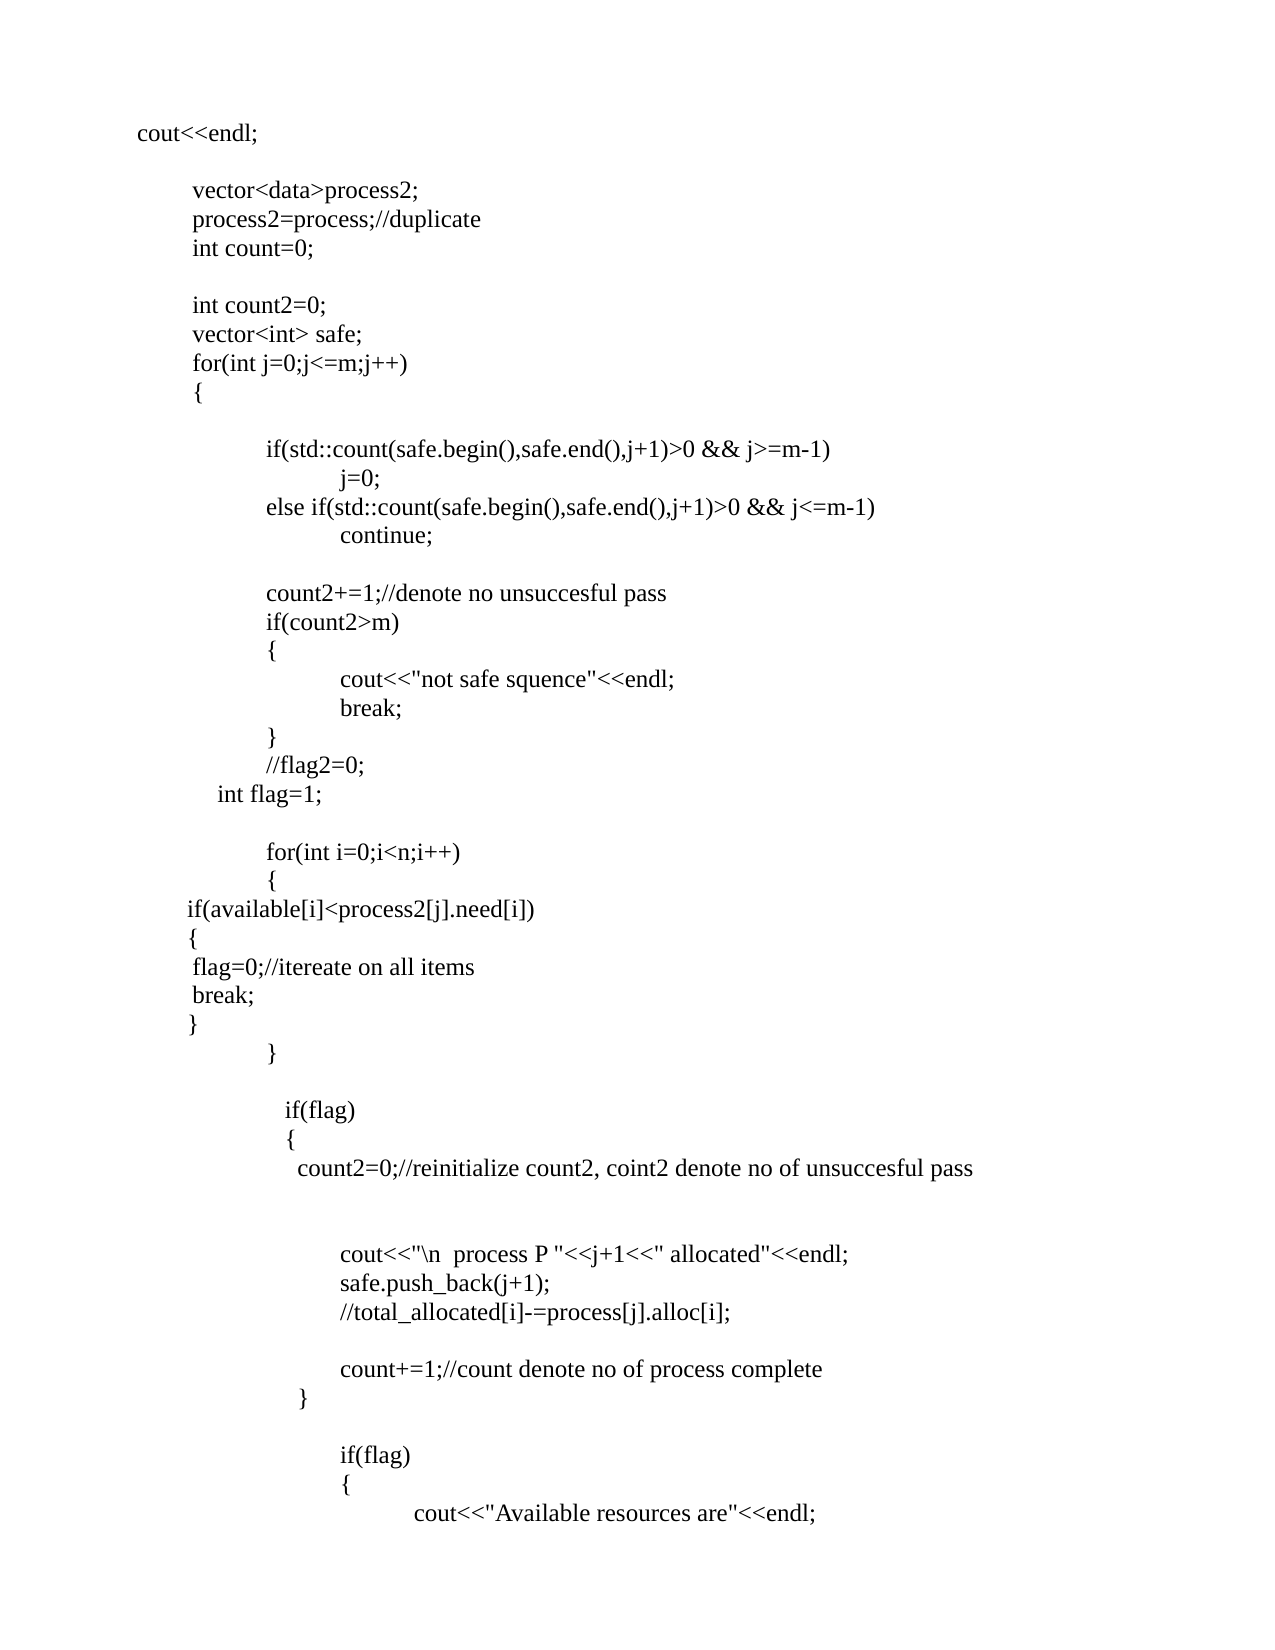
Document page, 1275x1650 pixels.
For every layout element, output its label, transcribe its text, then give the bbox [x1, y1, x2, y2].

text } [118, 1009, 1157, 1038]
text break; [118, 981, 1157, 1009]
text } [118, 722, 1157, 751]
text if(count2>m) [118, 607, 1157, 636]
text //flag2=0; [118, 751, 1157, 779]
text vector<int> safe; [118, 319, 1157, 348]
text } [118, 1038, 1157, 1067]
text { [118, 1124, 1157, 1153]
text { [118, 377, 1157, 406]
text cout<<endl; [118, 118, 1157, 147]
text process2=process;//duplicate [118, 204, 1157, 233]
text { [118, 636, 1157, 664]
text { [118, 866, 1157, 894]
text if(flag) [118, 1441, 1157, 1469]
text for(int j=0;j<=m;j++) [118, 348, 1157, 377]
text int count2=0; [118, 291, 1157, 319]
text if(flag) [118, 1096, 1157, 1124]
text else if(std::count(safe.begin(),safe.end(),j+1)>0 && j<=m-1) [118, 492, 1157, 521]
text cout<<"\n process P "<<j+1<<" allocated"<<endl; [118, 1239, 1157, 1268]
text break; [118, 693, 1157, 722]
text j=0; [118, 463, 1157, 492]
text count2+=1;//denote no unsuccesful pass [118, 578, 1157, 607]
text { [118, 923, 1157, 952]
text { [118, 1469, 1157, 1498]
text count2=0;//reinitialize count2, coint2 denote no of unsuccesful pass [118, 1153, 1157, 1182]
text int count=0; [118, 233, 1157, 262]
text vector<data>process2; [118, 176, 1157, 204]
text flag=0;//itereate on all items [118, 952, 1157, 981]
text count+=1;//count denote no of process complete [118, 1354, 1157, 1383]
text continue; [118, 521, 1157, 549]
text if(std::count(safe.begin(),safe.end(),j+1)>0 && j>=m-1) [118, 434, 1157, 463]
text //total_allocated[i]-=process[j].alloc[i]; [118, 1297, 1157, 1326]
text cout<<"Available resources are"<<endl; [118, 1498, 1157, 1527]
text cout<<"not safe squence"<<endl; [118, 664, 1157, 693]
text safe.push_back(j+1); [118, 1268, 1157, 1297]
text if(available[i]<process2[j].need[i]) [118, 894, 1157, 923]
text int flag=1; [118, 779, 1157, 808]
text } [118, 1383, 1157, 1412]
text for(int i=0;i<n;i++) [118, 837, 1157, 866]
